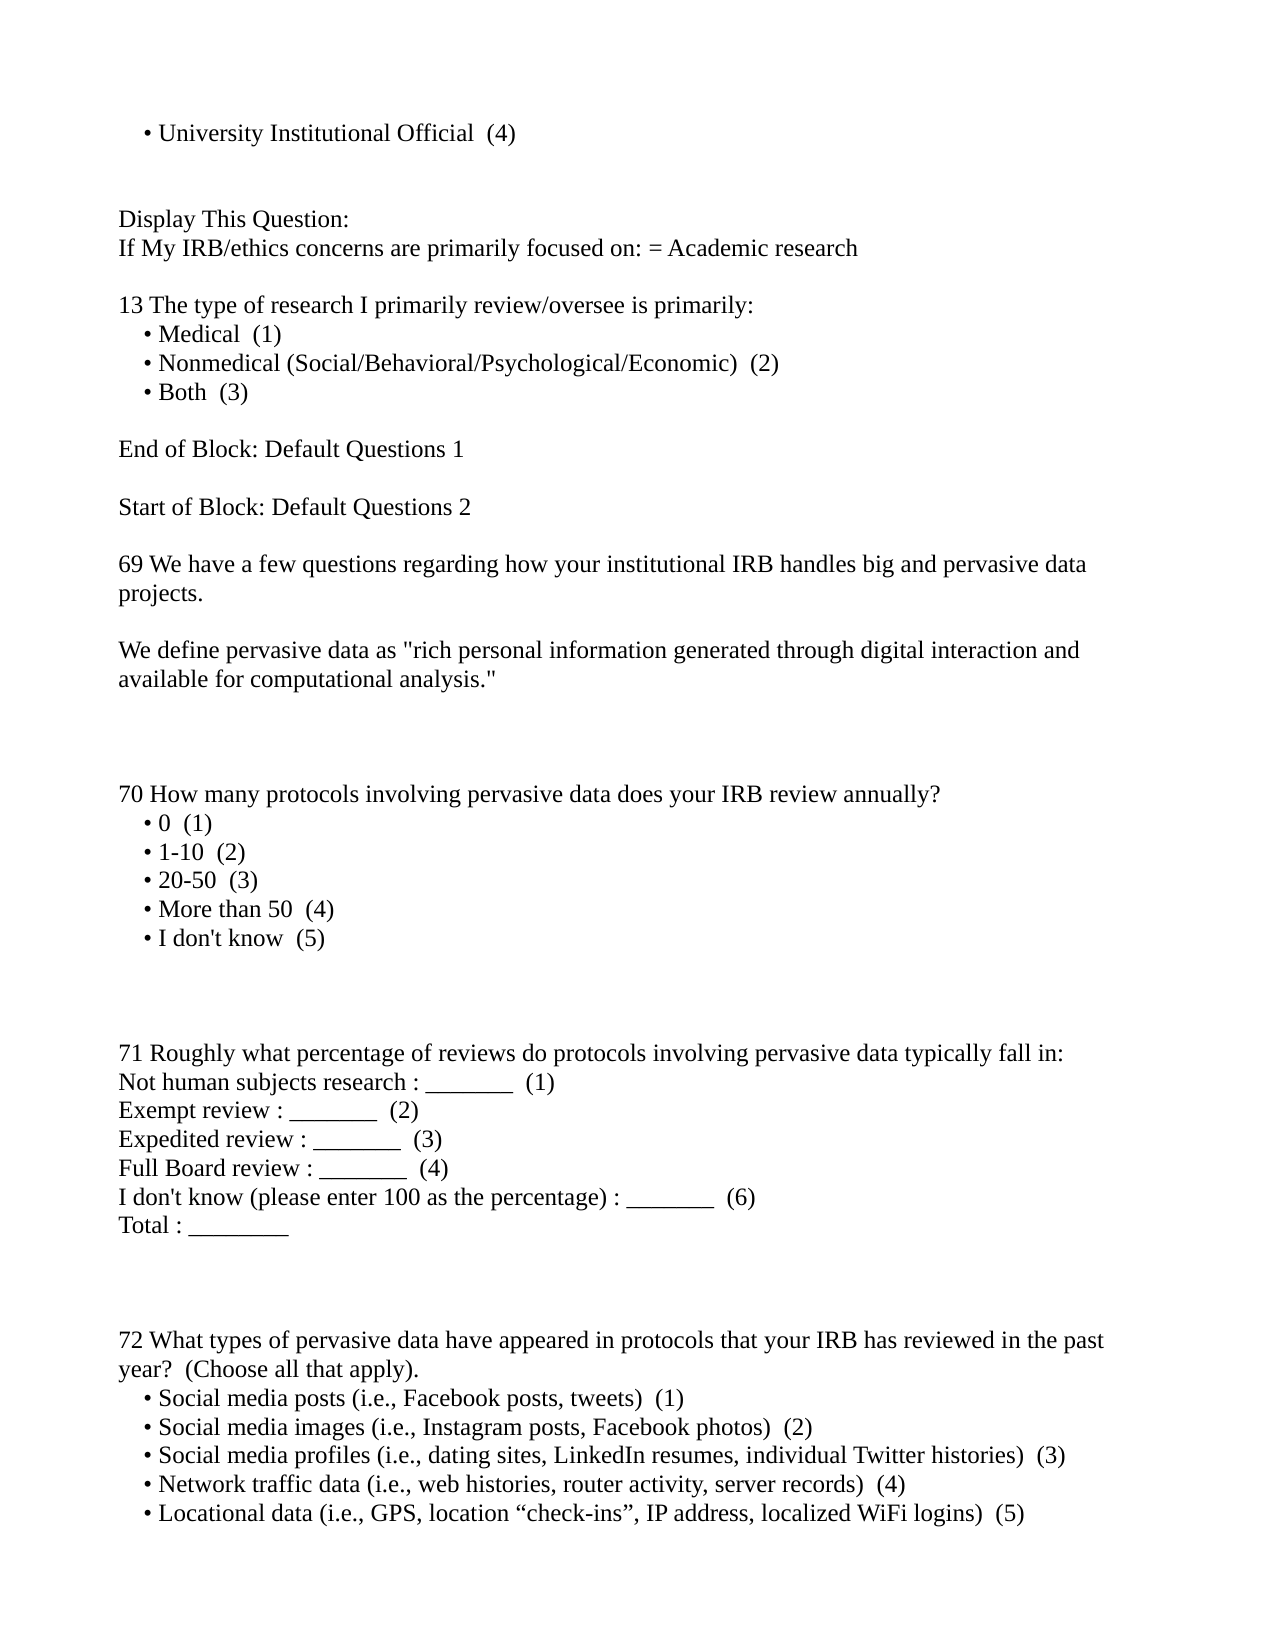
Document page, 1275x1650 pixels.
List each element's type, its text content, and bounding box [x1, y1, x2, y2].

text • Social media images (i.e., Instagram posts, Facebook photos) (2) [118, 1412, 1157, 1441]
text • 0 (1) [118, 808, 1157, 837]
text • Social media profiles (i.e., dating sites, LinkedIn resumes, individual Twitter histories) (3) [118, 1441, 1157, 1469]
text • Medical (1) [118, 319, 1157, 348]
text Full Board review : _______ (4) [118, 1153, 1157, 1182]
text 69 We have a few questions regarding how your institutional IRB handles big and pervasive data projects. [118, 549, 1157, 607]
text 71 Roughly what percentage of reviews do protocols involving pervasive data typically fall in: [118, 1038, 1157, 1067]
text 70 How many protocols involving pervasive data does your IRB review annually? [118, 779, 1157, 808]
text • Locational data (i.e., GPS, location “check-ins”, IP address, localized WiFi logins) (5) [118, 1498, 1157, 1527]
text • Network traffic data (i.e., web histories, router activity, server records) (4) [118, 1469, 1157, 1498]
text Display This Question: [118, 204, 1157, 233]
text • 20-50 (3) [118, 866, 1157, 894]
text • Social media posts (i.e., Facebook posts, tweets) (1) [118, 1383, 1157, 1412]
text We define pervasive data as "rich personal information generated through digital interaction and available for computational analysis." [118, 636, 1157, 693]
text Total : ________ [118, 1211, 1157, 1239]
text • 1-10 (2) [118, 837, 1157, 866]
text 72 What types of pervasive data have appeared in protocols that your IRB has reviewed in the past year? (Choose all that apply). [118, 1326, 1157, 1383]
text • University Institutional Official (4) [118, 118, 1157, 147]
text • I don't know (5) [118, 923, 1157, 952]
text If My IRB/ethics concerns are primarily focused on: = Academic research [118, 233, 1157, 262]
text Expedited review : _______ (3) [118, 1124, 1157, 1153]
text • More than 50 (4) [118, 894, 1157, 923]
text Exempt review : _______ (2) [118, 1096, 1157, 1124]
text End of Block: Default Questions 1 [118, 434, 1157, 463]
text • Both (3) [118, 377, 1157, 406]
text 13 The type of research I primarily review/oversee is primarily: [118, 291, 1157, 319]
text Not human subjects research : _______ (1) [118, 1067, 1157, 1096]
text Start of Block: Default Questions 2 [118, 492, 1157, 521]
text • Nonmedical (Social/Behavioral/Psychological/Economic) (2) [118, 348, 1157, 377]
text I don't know (please enter 100 as the percentage) : _______ (6) [118, 1182, 1157, 1211]
